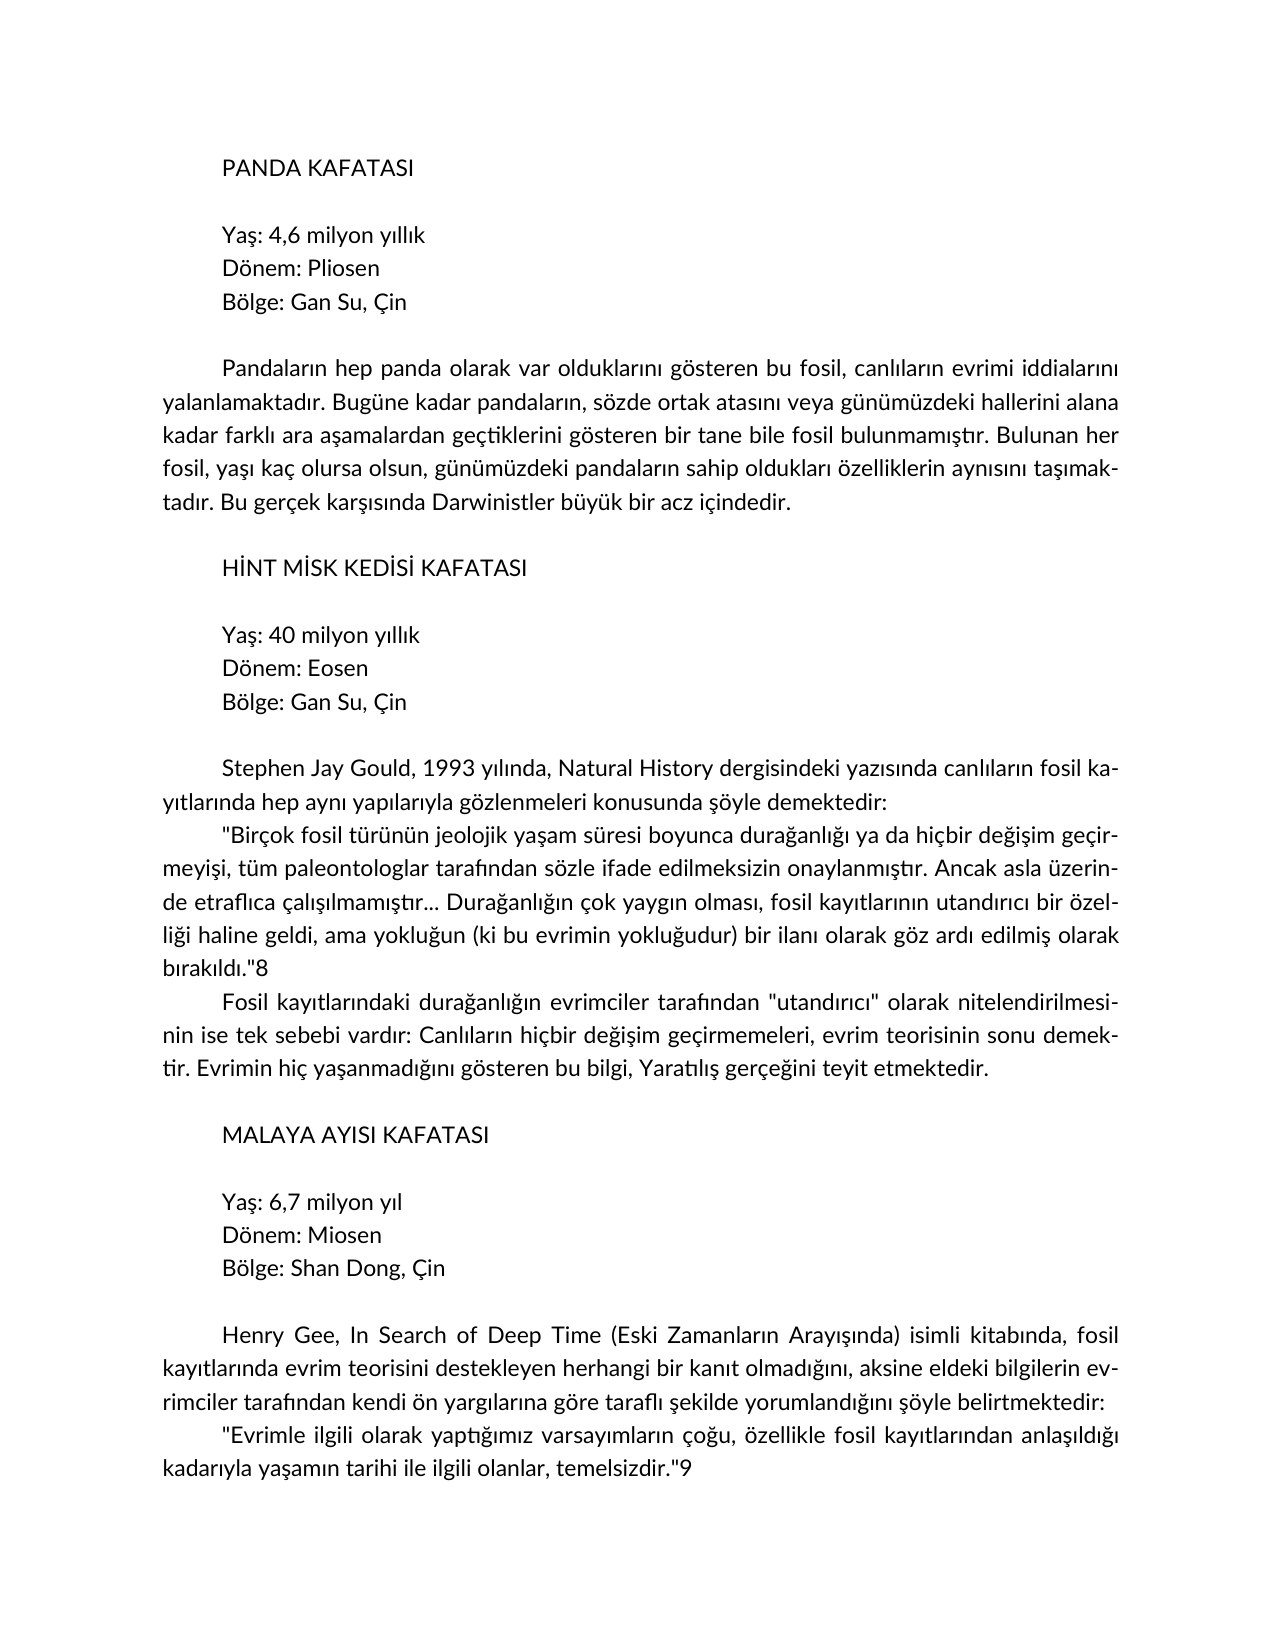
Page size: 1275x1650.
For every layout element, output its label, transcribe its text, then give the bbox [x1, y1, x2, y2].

text Yaş: 4,6 mil­yon yıl­lık [162, 217, 1119, 250]
text HİNT MİSK KE­Dİ­Sİ KA­FA­TA­SI [162, 550, 1119, 583]
text Fo­sil kayıtlarında­ki du­ra­ğanlığın ev­rim­ci­ler ta­rafından "utandırıcı" ola­rak ni­te­len­di­ril­me­si­nin ise tek se­be­bi vardır: Canlıların hiç­bir de­ği­şim ge­çir­me­me­le­ri, ev­rim te­ori­si­nin so­nu de­mek­tir. Ev­ri­min hiç ya­şan­madığını gös­te­ren bu bil­gi, Ya­ratılış ger­çe­ği­ni te­yit et­mek­te­dir. [162, 983, 1119, 1083]
text "Ev­rim­le il­gi­li ola­rak yaptığımız var­sayımların ço­ğu, özel­lik­le fo­sil kayıtlarından an­laşıldığı ka­darıyla ya­şamın ta­ri­hi ile il­gi­li olan­lar, te­mel­siz­dir."9 [162, 1417, 1119, 1483]
text MA­LA­YA AYI­SI KA­FA­TA­SI [162, 1117, 1119, 1150]
text Böl­ge: Gan Su, Çin [162, 683, 1119, 717]
text Dö­nem: Plio­sen [162, 250, 1119, 283]
text PAN­DA KA­FA­TA­SI [162, 150, 1119, 183]
text Pan­da­la­rın hep pan­da ola­rak var ol­duk­la­rı­nı gös­te­ren bu fo­sil, can­lı­la­rın ev­ri­mi id­di­ala­rı­nı ya­lan­la­mak­ta­dır. Bu­gü­ne ka­dar pan­da­la­rın, söz­de or­tak ata­sı­nı ve­ya gü­nü­müz­de­ki hal­le­ri­ni ala­na ka­dar fark­lı ara aşa­ma­lar­dan geç­tik­le­ri­ni gös­te­ren bir ta­ne bi­le fo­sil bu­lun­ma­mış­tır. Bu­lu­nan her fo­sil, ya­şı kaç olur­sa ol­sun, gü­nü­müz­de­ki pan­da­la­rın sa­hip ol­duk­la­rı özel­lik­le­rin ay­nı­sı­nı ta­şı­mak­ta­dır. Bu ger­çek kar­şı­sın­da Dar­wi­nist­ler bü­yük bir acz için­de­dir. [162, 350, 1119, 517]
text "Bir­çok fo­sil tü­rü­nün je­olo­jik ya­şam sü­re­si bo­yun­ca du­ra­ğanlığı ya da hiç­bir de­ği­şim ge­çir­me­yi­şi, tüm pa­le­on­to­log­lar ta­rafından söz­le ifa­de edil­mek­si­zin onay­lanmıştır. An­cak as­la üze­rin­de et­raflıca çalışılmamıştır... Du­ra­ğanlığın çok yaygın ol­ması, fo­sil kayıtlarının utandırıcı bir özel­li­ği ha­li­ne gel­di, ama yok­lu­ğun (ki bu ev­ri­min yok­lu­ğu­dur) bir ilanı ola­rak göz ardı edil­miş ola­rak bırakıldı."8 [162, 817, 1119, 983]
text Yaş: 6,7 mil­yon yıl [162, 1183, 1119, 1217]
text Dö­nem: Eo­sen [162, 650, 1119, 683]
text Dö­nem: Miosen [162, 1217, 1119, 1250]
text Henry Ge­e, In Se­arch of De­ep Ti­me (Es­ki Za­man­ların Arayışında) isim­li ki­tabında, fo­sil kayıtlarında ev­rim te­ori­si­ni des­tek­le­yen her­han­gi bir ka­nıt ol­ma­dı­ğı­nı, ak­si­ne el­de­ki bil­gi­le­rin ev­rim­ci­ler ta­rafından ken­di ön yargılarına gö­re ta­raflı şe­kil­de yo­rum­landığını şöy­le be­lirt­mek­te­dir: [162, 1317, 1119, 1417]
text Yaş: 40 mil­yon yıl­lık [162, 617, 1119, 650]
text Böl­ge: Gan Su, Çin [162, 283, 1119, 317]
text Step­hen Jay Go­uld, 1993 yılında, Na­tu­ral His­tory der­gi­sin­de­ki yazısında can­lı­la­rın fo­sil ka­yıt­la­rın­da hep ay­nı ya­pı­la­rıy­la göz­len­me­le­ri ko­nu­sun­da şöy­le de­mek­te­dir: [162, 750, 1119, 817]
text Böl­ge: Shan Dong, Çin [162, 1250, 1119, 1283]
